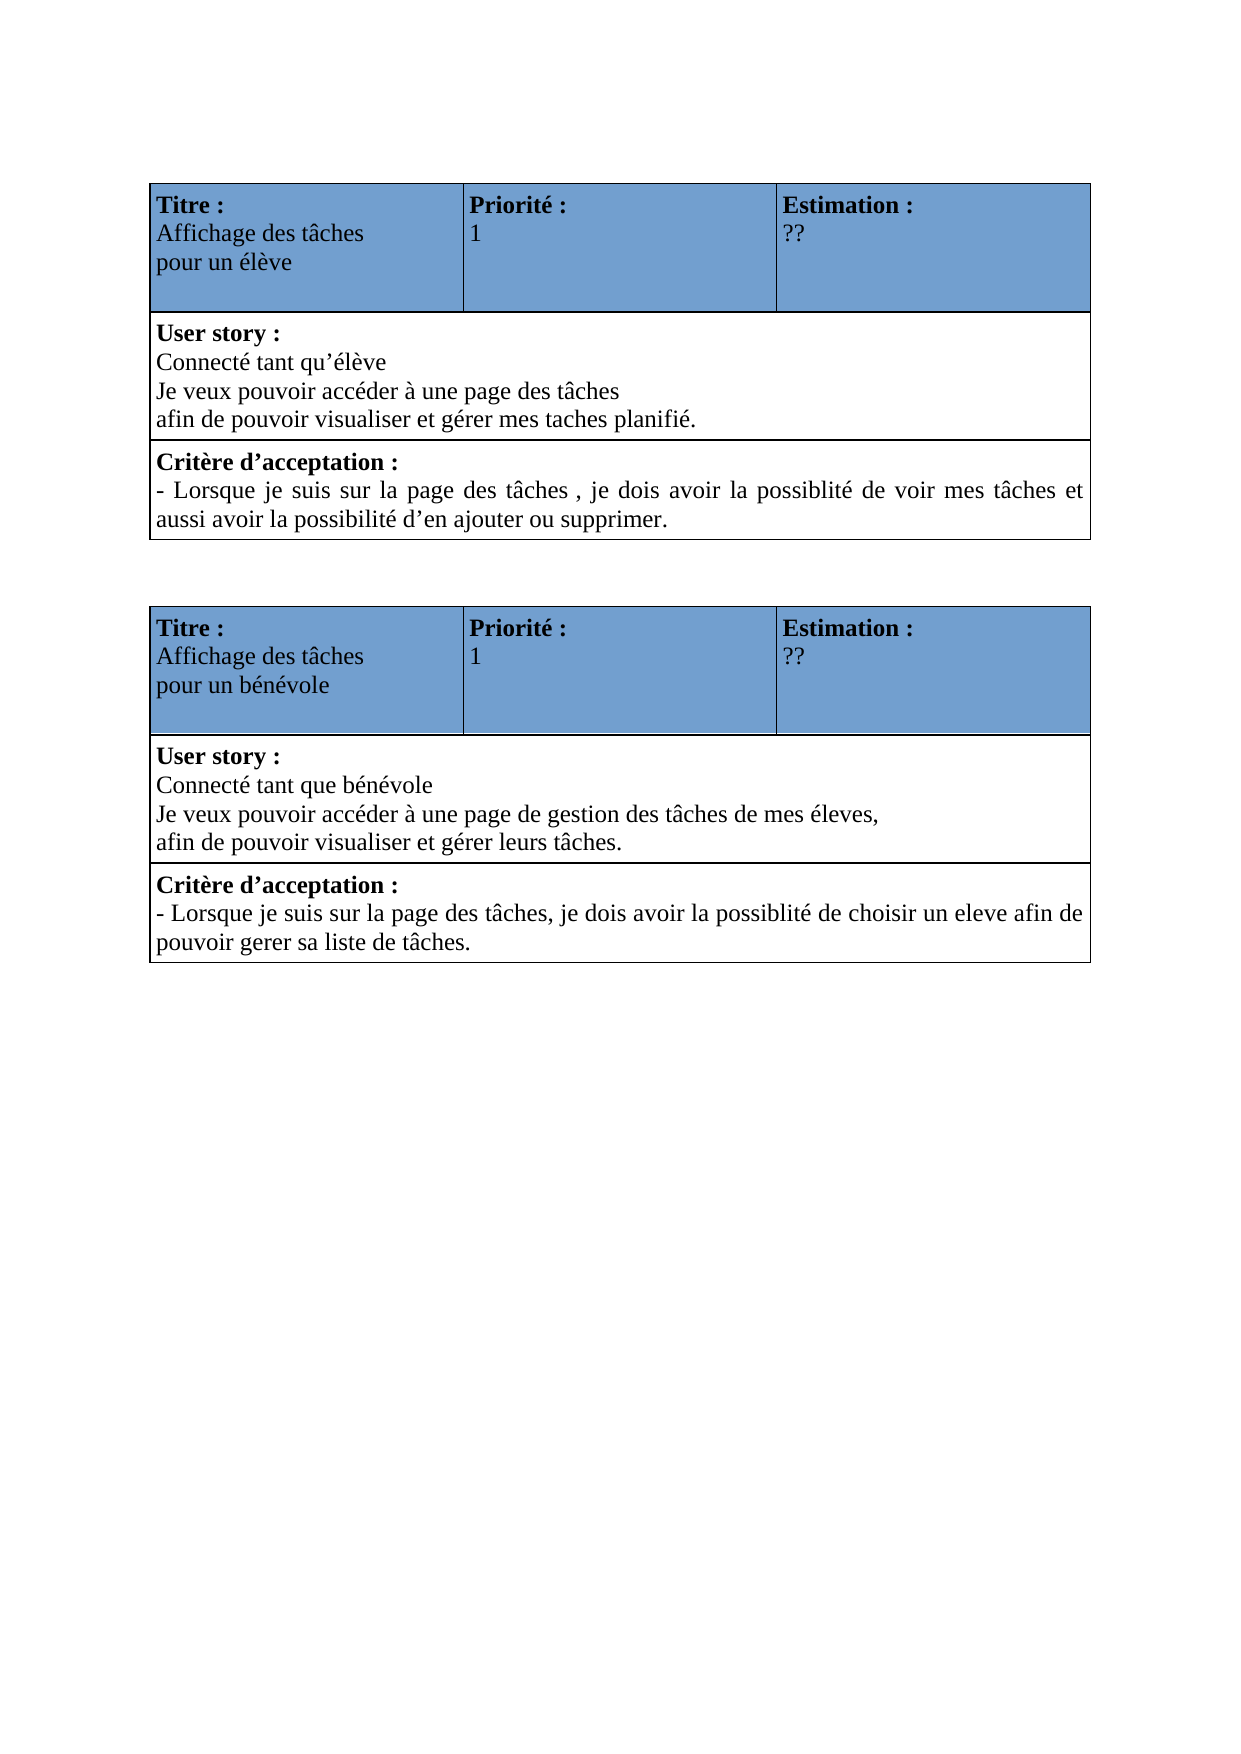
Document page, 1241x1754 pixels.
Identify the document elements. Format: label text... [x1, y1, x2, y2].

table_header User story : Connecté tant que bénévole Je veux pouvoir accéder à une page de gestion des tâches de mes éleves, afin de pouvoir visualiser et gérer leurs tâches. [151, 736, 1090, 862]
table_header Priorité : 1 [464, 607, 776, 733]
table_header Priorité : 1 [464, 184, 776, 311]
table_header Titre : Affichage des tâches pour un bénévole [151, 607, 463, 733]
table_header Critère d’acceptation : - Lorsque je suis sur la page des tâches, je dois avoir la possiblité de choisir un eleve afin de pouvoir gerer sa liste de tâches. [151, 864, 1090, 962]
table_header Critère d’acceptation : - Lorsque je suis sur la page des tâches , je dois avoir la possiblité de voir mes tâches et aussi avoir la possibilité d’en ajouter ou supprimer. [151, 441, 1090, 539]
table_header Titre : Affichage des tâches pour un élève [151, 184, 463, 311]
table_header Estimation : ?? [777, 607, 1090, 733]
table_header User story : Connecté tant qu’élève Je veux pouvoir accéder à une page des tâches afin de pouvoir visualiser et gérer mes taches planifié. [151, 313, 1090, 439]
table_header Estimation : ?? [777, 184, 1090, 311]
